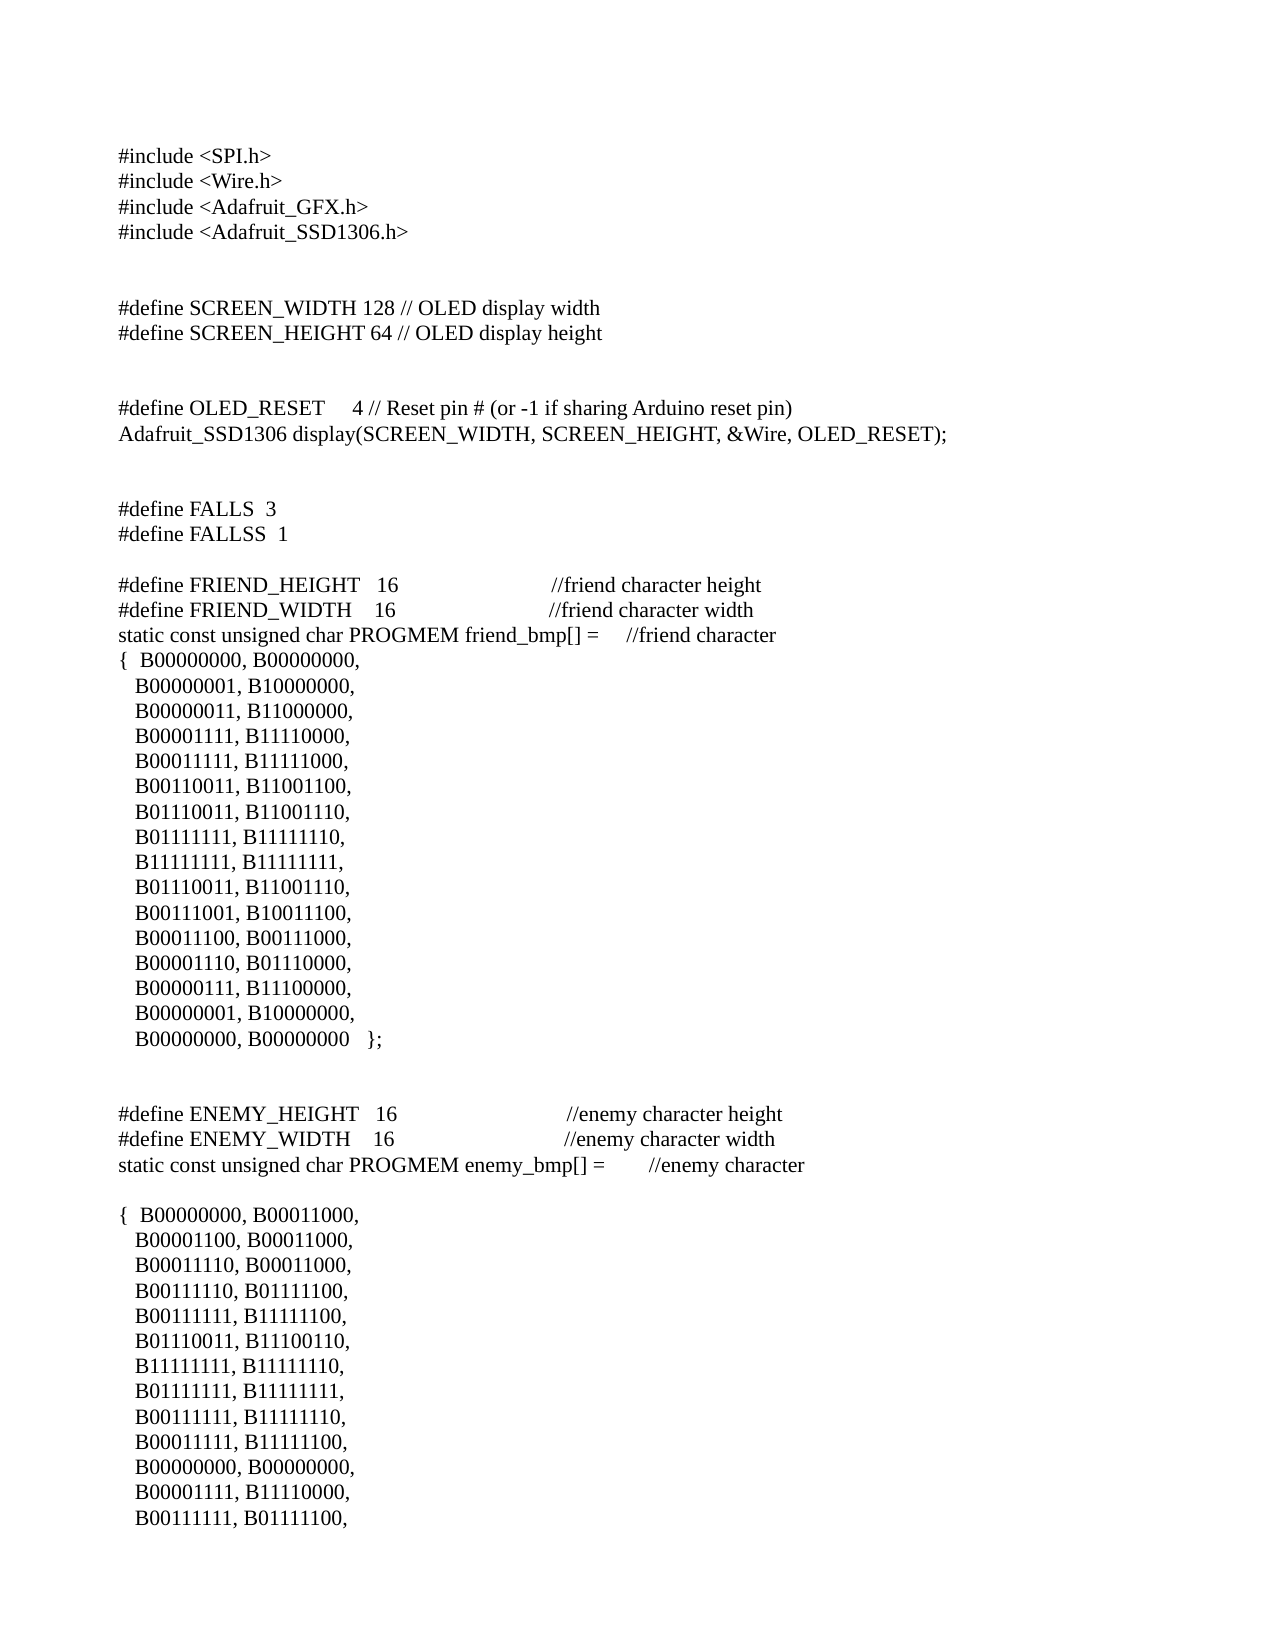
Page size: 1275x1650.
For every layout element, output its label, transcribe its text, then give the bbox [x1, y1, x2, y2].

text static const unsigned char PROGMEM friend_bmp[] = //friend character [118, 622, 1157, 647]
text B11111111, B11111111, [118, 849, 1157, 874]
text B00000000, B00000000, [118, 1454, 1157, 1479]
text #define SCREEN_WIDTH 128 // OLED display width [118, 294, 1157, 320]
text { B00000000, B00011000, [118, 1202, 1157, 1227]
text { B00000000, B00000000, [118, 647, 1157, 673]
text #define OLED_RESET 4 // Reset pin # (or -1 if sharing Arduino reset pin) [118, 395, 1157, 421]
text B01110011, B11001110, [118, 799, 1157, 824]
text B00011111, B11111100, [118, 1429, 1157, 1454]
text B00000111, B11100000, [118, 975, 1157, 1000]
text B00111111, B11111110, [118, 1404, 1157, 1429]
text B00011111, B11111000, [118, 748, 1157, 773]
text B00111111, B01111100, [118, 1504, 1157, 1530]
text B00000001, B10000000, [118, 1000, 1157, 1026]
text #include <Adafruit_GFX.h> [118, 194, 1157, 219]
text #define ENEMY_WIDTH 16 //enemy character width [118, 1126, 1157, 1152]
text B01111111, B11111111, [118, 1378, 1157, 1404]
text #define SCREEN_HEIGHT 64 // OLED display height [118, 320, 1157, 345]
text B00000001, B10000000, [118, 673, 1157, 698]
text B00111110, B01111100, [118, 1278, 1157, 1303]
text B00001111, B11110000, [118, 1479, 1157, 1504]
text #define FRIEND_WIDTH 16 //friend character width [118, 597, 1157, 622]
text #define FALLSS 1 [118, 521, 1157, 547]
text B00110011, B11001100, [118, 773, 1157, 799]
text B00000011, B11000000, [118, 698, 1157, 723]
text #define ENEMY_HEIGHT 16 //enemy character height [118, 1101, 1157, 1126]
text B00001111, B11110000, [118, 723, 1157, 748]
text B00011100, B00111000, [118, 925, 1157, 950]
text Adafruit_SSD1306 display(SCREEN_WIDTH, SCREEN_HEIGHT, &Wire, OLED_RESET); [118, 421, 1157, 446]
text static const unsigned char PROGMEM enemy_bmp[] = //enemy character [118, 1152, 1157, 1177]
text #define FRIEND_HEIGHT 16 //friend character height [118, 572, 1157, 597]
text B11111111, B11111110, [118, 1353, 1157, 1378]
text B00111001, B10011100, [118, 899, 1157, 925]
text B00000000, B00000000 }; [118, 1026, 1157, 1051]
text B00011110, B00011000, [118, 1252, 1157, 1278]
text B01111111, B11111110, [118, 824, 1157, 849]
text B00001110, B01110000, [118, 950, 1157, 975]
text #include <SPI.h> [118, 143, 1157, 168]
text #define FALLS 3 [118, 496, 1157, 521]
text B01110011, B11100110, [118, 1328, 1157, 1353]
text #include <Adafruit_SSD1306.h> [118, 219, 1157, 244]
text B01110011, B11001110, [118, 874, 1157, 899]
text B00111111, B11111100, [118, 1303, 1157, 1328]
text #include <Wire.h> [118, 168, 1157, 194]
text B00001100, B00011000, [118, 1227, 1157, 1252]
